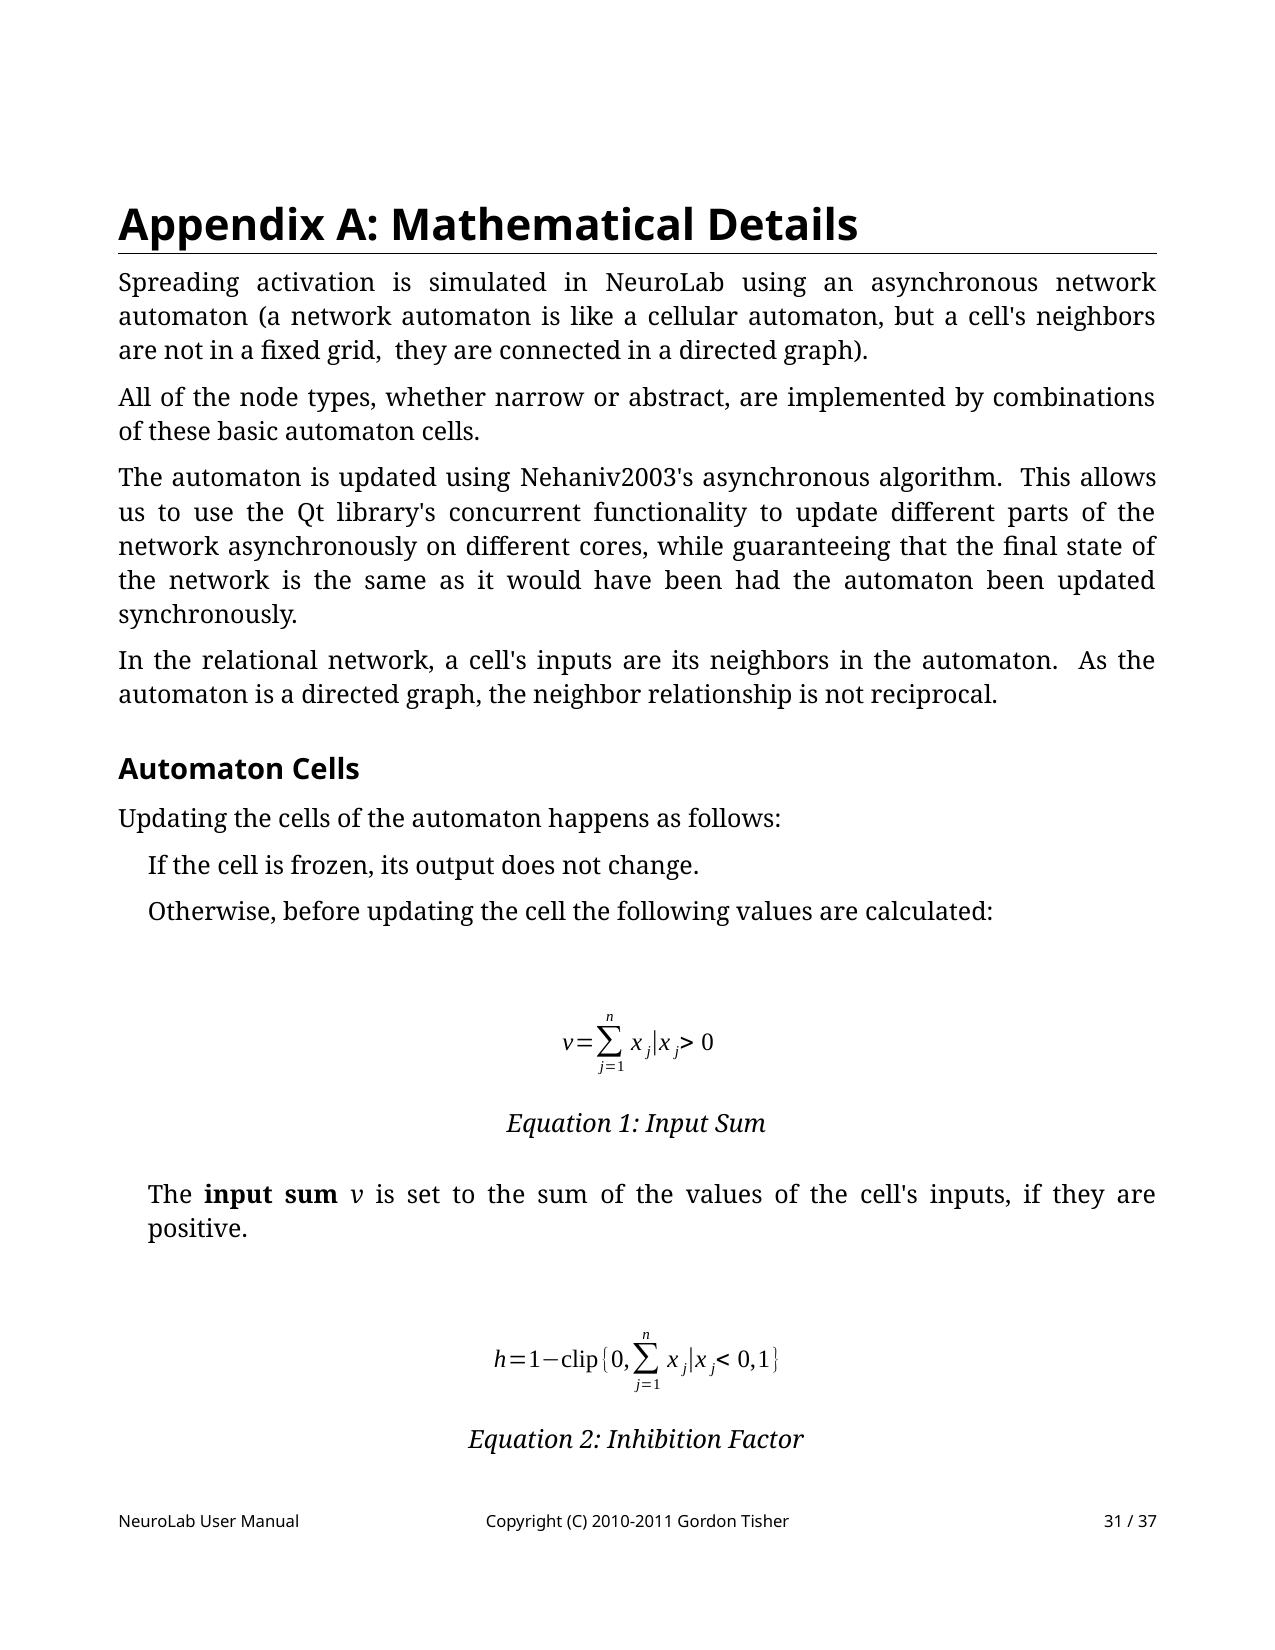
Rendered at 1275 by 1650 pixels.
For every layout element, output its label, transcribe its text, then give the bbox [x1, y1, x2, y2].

subtitle Appendix A: Mathematical Details [118, 193, 1157, 253]
text Equation 2: Inhibition Factor [118, 1295, 1157, 1456]
subtitle Automaton Cells [118, 748, 1157, 788]
text If the cell is frozen, its output does not change. [148, 847, 1157, 881]
text All of the node types, whether narrow or abstract, are implemented by combinations of these basic automaton cells. [118, 379, 1157, 448]
text In the relational network, a cell's inputs are its neighbors in the automaton. As the automaton is a directed graph, the neighbor relationship is not reciprocal. [118, 643, 1157, 711]
text Equation 1: Input Sum [118, 978, 1157, 1139]
text Otherwise, before updating the cell the following values are calculated: [148, 894, 1157, 928]
text The automaton is updated using Nehaniv2003's asynchronous algorithm. This allows us to use the Qt library's concurrent functionality to update different parts of the network asynchronously on different cores, while guaranteeing that the final state of the network is the same as it would have been had the automaton been updated synchronously. [118, 460, 1157, 630]
text Spreading activation is simulated in NeuroLab using an asynchronous network automaton (a network automaton is like a cellular automaton, but a cell's neighbors are not in a fixed grid, they are connected in a directed graph). [118, 265, 1157, 367]
text Updating the cells of the automaton happens as follows: [118, 801, 1157, 835]
text The input sum v is set to the sum of the values of the cell's inputs, if they are positive. [148, 1177, 1157, 1245]
